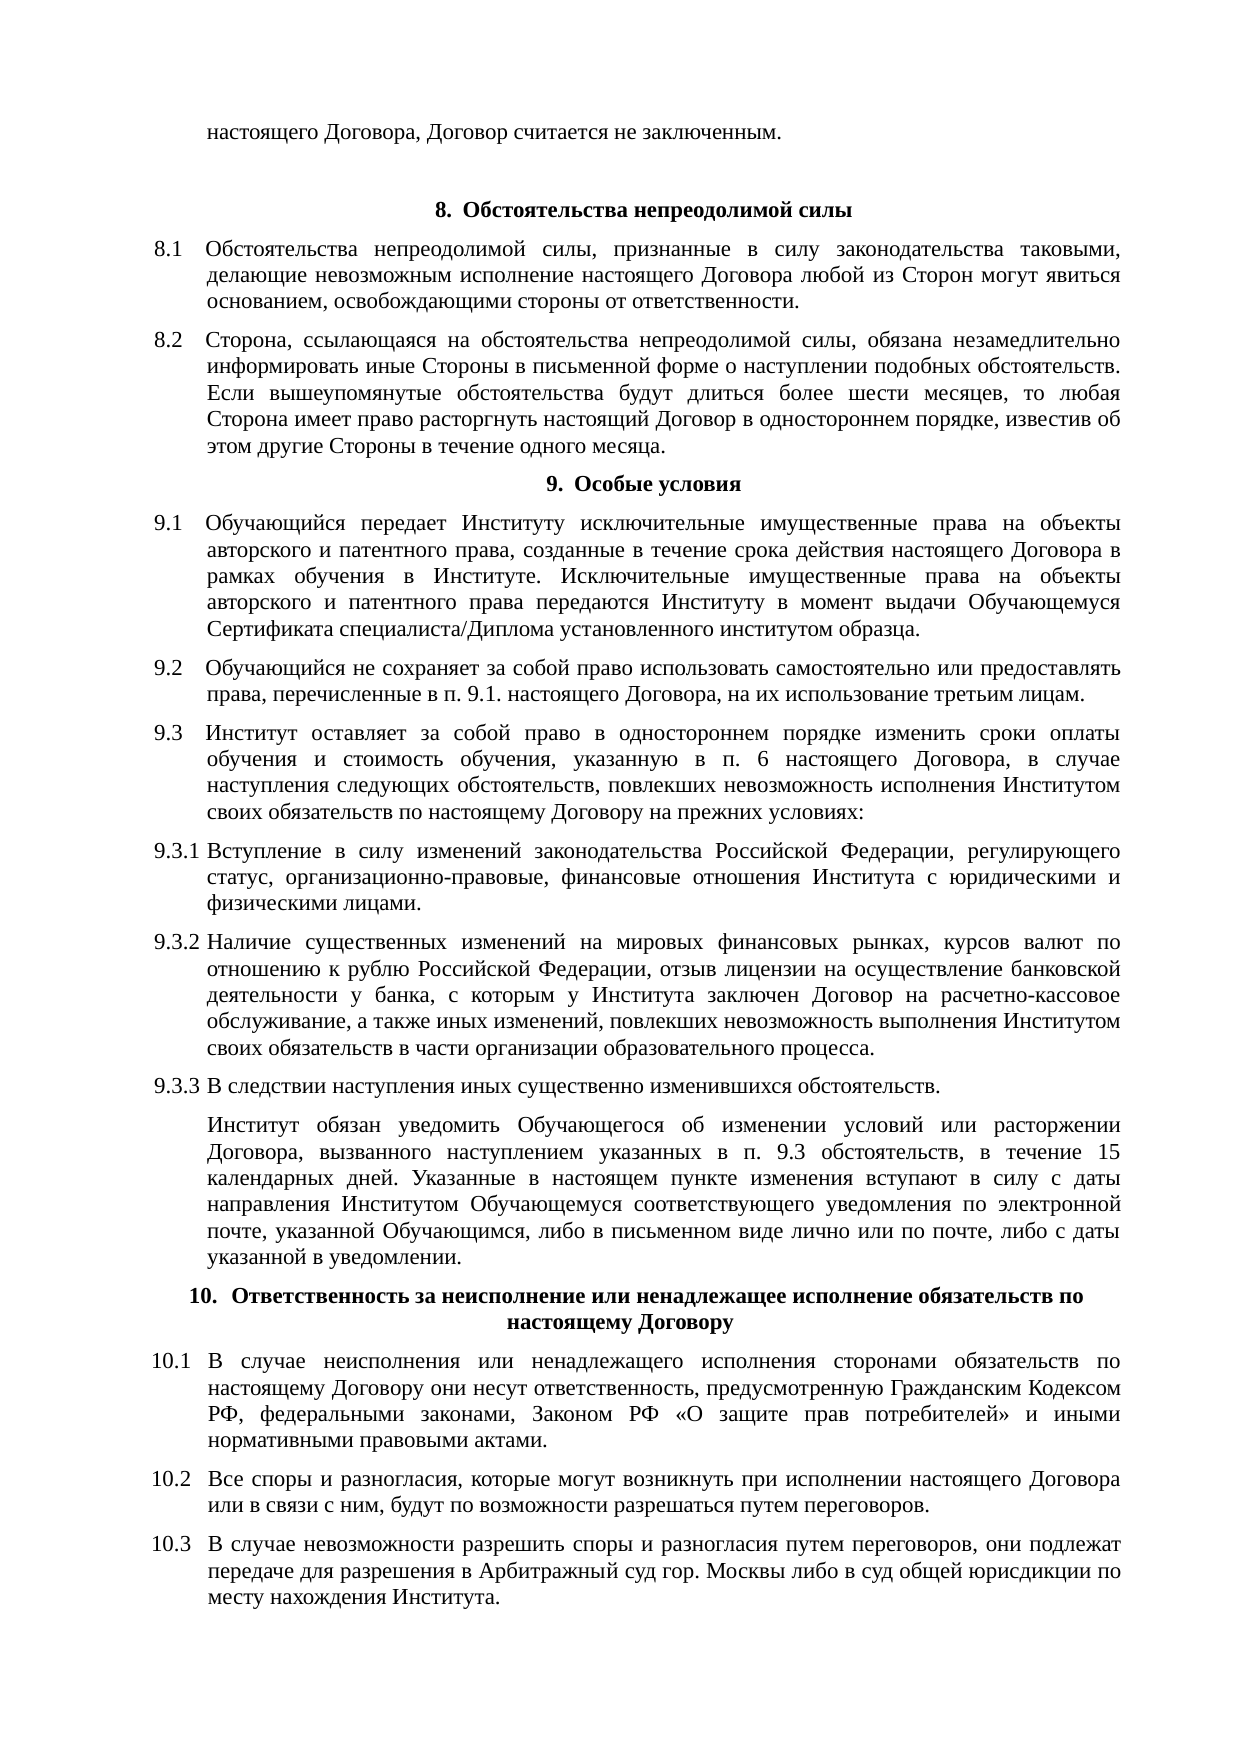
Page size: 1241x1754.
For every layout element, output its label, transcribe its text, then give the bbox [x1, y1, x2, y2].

list Обучающийся не сохраняет за собой право использовать самостоятельно или предоставлять права, перечисленные в п. 9.1. настоящего Договора, на их использование третьим лицам. [148, 654, 1122, 706]
list Сторона, ссылающаяся на обстоятельства непреодолимой силы, обязана незамедлительно информировать иные Стороны в письменной форме о наступлении подобных обстоятельств. Если вышеупомянутые обстоятельства будут длиться более шести месяцев, то любая Сторона имеет право расторгнуть настоящий Договор в одностороннем порядке, известив об этом другие Стороны в течение одного месяца. [148, 326, 1122, 458]
list Ответственность за неисполнение или ненадлежащее исполнение обязательств по настоящему Договору [118, 1282, 1122, 1335]
list Обстоятельства непреодолимой силы [118, 196, 1122, 222]
list Все споры и разногласия, которые могут возникнуть при исполнении настоящего Договора или в связи с ним, будут по возможности разрешаться путем переговоров. [145, 1465, 1122, 1518]
list В случае невозможности разрешить споры и разногласия путем переговоров, они подлежат передаче для разрешения в Арбитражный суд гор. Москвы либо в суд общей юрисдикции по месту нахождения Института. [145, 1530, 1122, 1609]
list Особые условия [118, 471, 1122, 497]
list Обучающийся передает Институту исключительные имущественные права на объекты авторского и патентного права, созданные в течение срока действия настоящего Договора в рамках обучения в Институте. Исключительные имущественные права на объекты авторского и патентного права передаются Институту в момент выдачи Обучающемуся Сертификата специалиста/Диплома установленного институтом образца. [148, 509, 1122, 641]
list Обстоятельства непреодолимой силы, признанные в силу законодательства таковыми, делающие невозможным исполнение настоящего Договора любой из Сторон могут явиться основанием, освобождающими стороны от ответственности. [148, 235, 1122, 314]
list Институт оставляет за собой право в одностороннем порядке изменить сроки оплаты обучения и стоимость обучения, указанную в п. 6 настоящего Договора, в случае наступления следующих обстоятельств, повлекших невозможность исполнения Институтом своих обязательств по настоящему Договору на прежних условиях: [148, 719, 1122, 824]
list настоящего Договора, Договор считается не заключенным. [148, 118, 1122, 144]
list Наличие существенных изменений на мировых финансовых рынках, курсов валют по отношению к рублю Российской Федерации, отзыв лицензии на осуществление банковской деятельности у банка, с которым у Института заключен Договор на расчетно-кассовое обслуживание, а также иных изменений, повлекших невозможность выполнения Институтом своих обязательств в части организации образовательного процесса. [148, 928, 1122, 1060]
list Вступление в силу изменений законодательства Российской Федерации, регулирующего статус, организационно-правовые, финансовые отношения Института с юридическими и физическими лицами. [148, 837, 1122, 916]
list В следствии наступления иных существенно изменившихся обстоятельств. [148, 1073, 1122, 1099]
list В случае неисполнения или ненадлежащего исполнения сторонами обязательств по настоящему Договору они несут ответственность, предусмотренную Гражданским Кодексом РФ, федеральными законами, Законом РФ «О защите прав потребителей» и иными нормативными правовыми актами. [145, 1347, 1122, 1453]
list Институт обязан уведомить Обучающегося об изменении условий или расторжении Договора, вызванного наступлением указанных в п. 9.3 обстоятельств, в течение 15 календарных дней. Указанные в настоящем пункте изменения вступают в силу с даты направления Институтом Обучающемуся соответствующего уведомления по электронной почте, указанной Обучающимся, либо в письменном виде лично или по почте, либо с даты указанной в уведомлении. [207, 1111, 1122, 1269]
